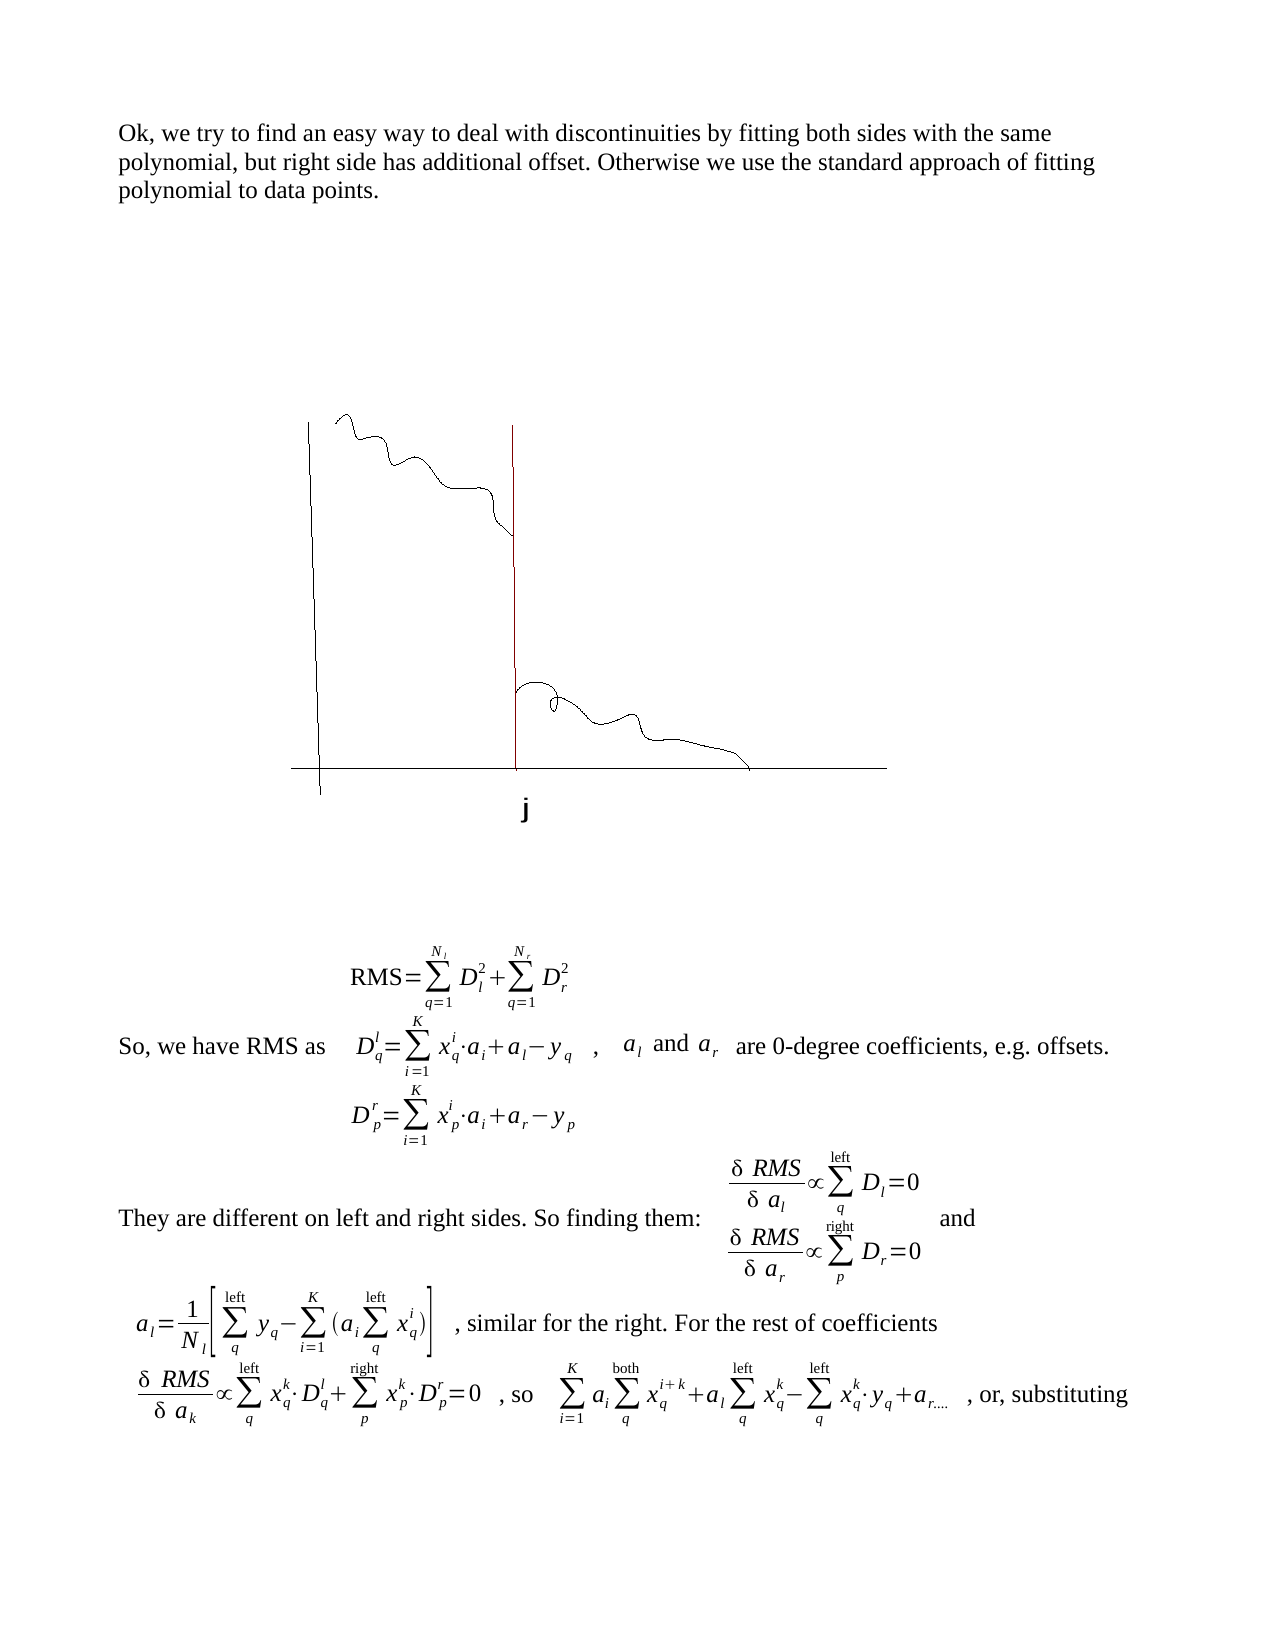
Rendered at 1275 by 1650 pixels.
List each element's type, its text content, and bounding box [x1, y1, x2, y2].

text Ok, we try to find an easy way to deal with discontinuities by fitting both sides with the same polynomial, but right side has additional offset. Otherwise we use the standard approach of fitting polynomial to data points. [118, 118, 1157, 204]
text So, we have RMS as , are 0-degree coefficients, e.g. offsets. They are different on left and right sides. So finding them: and , similar for the right. For the rest of coefficients , so , or, substituting , [118, 204, 1157, 1428]
